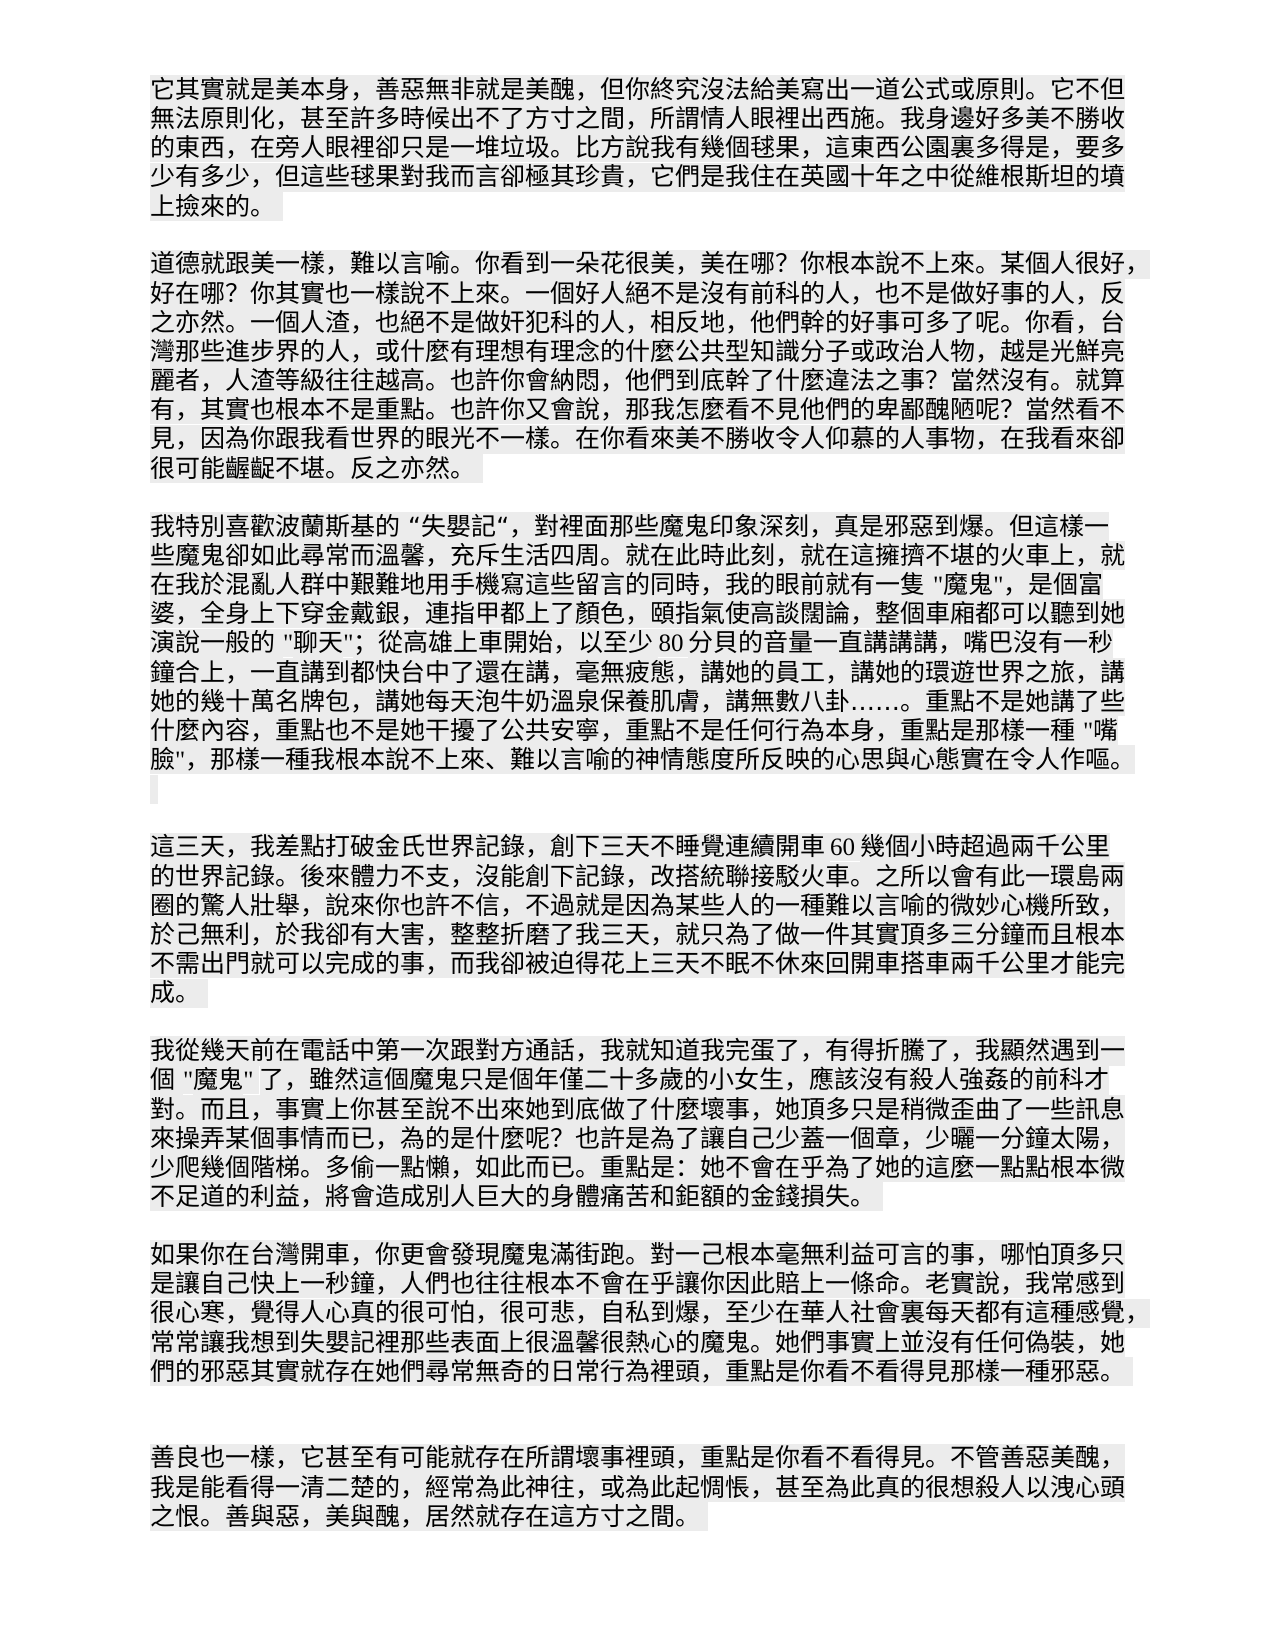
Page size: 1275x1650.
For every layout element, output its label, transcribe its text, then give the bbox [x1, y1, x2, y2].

text 怎麼看待道德當然沒有個必然標準。不過，我是這麼看的： 底線當然還是要有的，但它不會是一種行為主義的概念，因為，同一種行為本身，善惡卻很可能大不同。比方說林肯也發起戰爭，應該不會有人因此說他是個人渣，不會把他和布希或柯林頓、希拉蕊以及歐巴馬等等這些無恥惡棍等量齊觀。這意味著，道德並不是蘊藏在行為裡頭；一樣是殺人，善惡大不同，微妙居心恐怕才是善惡的載體。在這個意義上，你也許可以說我投了康德一票。 在道德上，我始終有一個強烈想法就是 "反原則化"。簡單說，道德不該是一種可以像科學那樣定性定量進而加以公式化或原則化的東西。相反地，它比較接近美，或者對我來說，它其實就是美本身，善惡無非就是美醜，但你終究沒法給美寫出一道公式或原則。它不但無法原則化，甚至許多時候出不了方寸之間，所謂情人眼裡出西施。我身邊好多美不勝收的東西，在旁人眼裡卻只是一堆垃圾。比方說我有幾個毬果，這東西公園裏多得是，要多少有多少，但這些毬果對我而言卻極其珍貴，它們是我住在英國十年之中從維根斯坦的墳上撿來的。 道德就跟美一樣，難以言喻。你看到一朵花很美，美在哪？你根本說不上來。某個人很好，好在哪？你其實也一樣說不上來。一個好人絕不是沒有前科的人，也不是做好事的人，反之亦然。一個人渣，也絕不是做奸犯科的人，相反地，他們幹的好事可多了呢。你看，台灣那些進步界的人，或什麼有理想有理念的什麼公共型知識分子或政治人物，越是光鮮亮麗者，人渣等級往往越高。也許你會納悶，他們到底幹了什麼違法之事？當然沒有。就算有，其實也根本不是重點。也許你又會說，那我怎麼看不見他們的卑鄙醜陋呢？當然看不見，因為你跟我看世界的眼光不一樣。在你看來美不勝收令人仰慕的人事物，在我看來卻很可能齷齪不堪。反之亦然。 我特別喜歡波蘭斯基的 “失嬰記“，對裡面那些魔鬼印象深刻，真是邪惡到爆。但這樣一些魔鬼卻如此尋常而溫馨，充斥生活四周。就在此時此刻，就在這擁擠不堪的火車上，就在我於混亂人群中艱難地用手機寫這些留言的同時，我的眼前就有一隻 "魔鬼"，是個富婆，全身上下穿金戴銀，連指甲都上了顏色，頤指氣使高談闊論，整個車廂都可以聽到她演說一般的 "聊天"；從高雄上車開始，以至少80分貝的音量一直講講講，嘴巴沒有一秒鐘合上，一直講到都快台中了還在講，毫無疲態，講她的員工，講她的環遊世界之旅，講她的幾十萬名牌包，講她每天泡牛奶溫泉保養肌膚，講無數八卦……。重點不是她講了些什麼內容，重點也不是她干擾了公共安寧，重點不是任何行為本身，重點是那樣一種 "嘴臉"，那樣一種我根本說不上來、難以言喻的神情態度所反映的心思與心態實在令人作嘔。 這三天，我差點打破金氏世界記錄，創下三天不睡覺連續開車60幾個小時超過兩千公里的世界記錄。後來體力不支，沒能創下記錄，改搭統聯接駁火車。之所以會有此一環島兩圈的驚人壯舉，說來你也許不信，不過就是因為某些人的一種難以言喻的微妙心機所致，於己無利，於我卻有大害，整整折磨了我三天，就只為了做一件其實頂多三分鐘而且根本不需出門就可以完成的事，而我卻被迫得花上三天不眠不休來回開車搭車兩千公里才能完成。 我從幾天前在電話中第一次跟對方通話，我就知道我完蛋了，有得折騰了，我顯然遇到一個 "魔鬼" 了，雖然這個魔鬼只是個年僅二十多歲的小女生，應該沒有殺人強姦的前科才對。而且，事實上你甚至說不出來她到底做了什麼壞事，她頂多只是稍微歪曲了一些訊息來操弄某個事情而已，為的是什麼呢？也許是為了讓自己少蓋一個章，少曬一分鐘太陽，少爬幾個階梯。多偷一點懶，如此而已。重點是：她不會在乎為了她的這麼一點點根本微不足道的利益，將會造成別人巨大的身體痛苦和鉅額的金錢損失。 如果你在台灣開車，你更會發現魔鬼滿街跑。對一己根本毫無利益可言的事，哪怕頂多只是讓自己快上一秒鐘，人們也往往根本不會在乎讓你因此賠上一條命。老實說，我常感到很心寒，覺得人心真的很可怕，很可悲，自私到爆，至少在華人社會裏每天都有這種感覺，常常讓我想到失嬰記裡那些表面上很溫馨很熱心的魔鬼。她們事實上並沒有任何偽裝，她們的邪惡其實就存在她們尋常無奇的日常行為裡頭，重點是你看不看得見那樣一種邪惡。 善良也一樣，它甚至有可能就存在所謂壞事裡頭，重點是你看不看得見。不管善惡美醜，我是能看得一清二楚的，經常為此神往，或為此起惆悵，甚至為此真的很想殺人以洩心頭之恨。善與惡，美與醜，居然就存在這方寸之間。 我倒不是說這樣一些人 "就是" 魔鬼或魔鬼的化身，而是說，魔鬼與天使往往就並存在你我心中。它不是一種可以原則化的概念，更不是一種行為。而且，魔鬼通常都是以一種光鮮亮麗的形象出現不是嗎？ 當然，這講的是一種個人層面的道德表現，若是公眾事務，當然就又是另一回事了，你恐怕得把算盤拿出來打一打，計算利害得失，才有可能判斷一個事情的對錯。倘若犧牲少數可以成就多數人的幸福，為什麼不行呢？但它同樣也不是一種可以原則化的東西，畢竟你無法縱橫永恆時空，考量事物的一切可能後果與影響。比方說，黨外時代反抗無惡不作的國民黨、建立一個反對黨也許是對的，但我若具有預知未來的能力，我若能預先知道這個反對黨將會被一群貪婪無品的人渣給佔領，我若能預先知道當年的反對勢力會迅速惡質化成為一種彷彿癌細胞那樣的東西，我不會願意承受那麼大的痛苦去從事，更不可能為此禍延家人，一切痛苦的代價卻只是帶來一個更加惡質化的政治後果。 於是，過去看來是對的事情，現在看來卻錯得一塌糊塗。即便是那些曾經乍看美好的概念事物都顯得可疑，例如自由，例如民主，例如這樣那樣的一些所謂權利，我都已經沒把握它們究竟是對或錯了，至少它不再是那麼簡化與單純。我唯一有把握的仍只是分寸之間的這顆心。 在英國十年，認識了兩個人，便已不虛此行。一個是古人，名叫維根斯坦，一個是現代人，小我幾歲，當時也是個留學生，姓關，關老爺的關，在台灣某大學任教，最近將辭職。打從我第一次見到關老爺，就被他的單純與善良所打動，於是逢人就推崇其良善。很多人也許心裏想，能讓我如此推崇之人，肯定才華四溢，光芒萬丈，紛紛要求引見，心想此人頭上肯定會發光。其實確實如此，問題是你看不看得見那道光芒。看待世界的眼光不一樣，善惡美醜其實也就長得很不一樣。 [150, 75, 1125, 1560]
